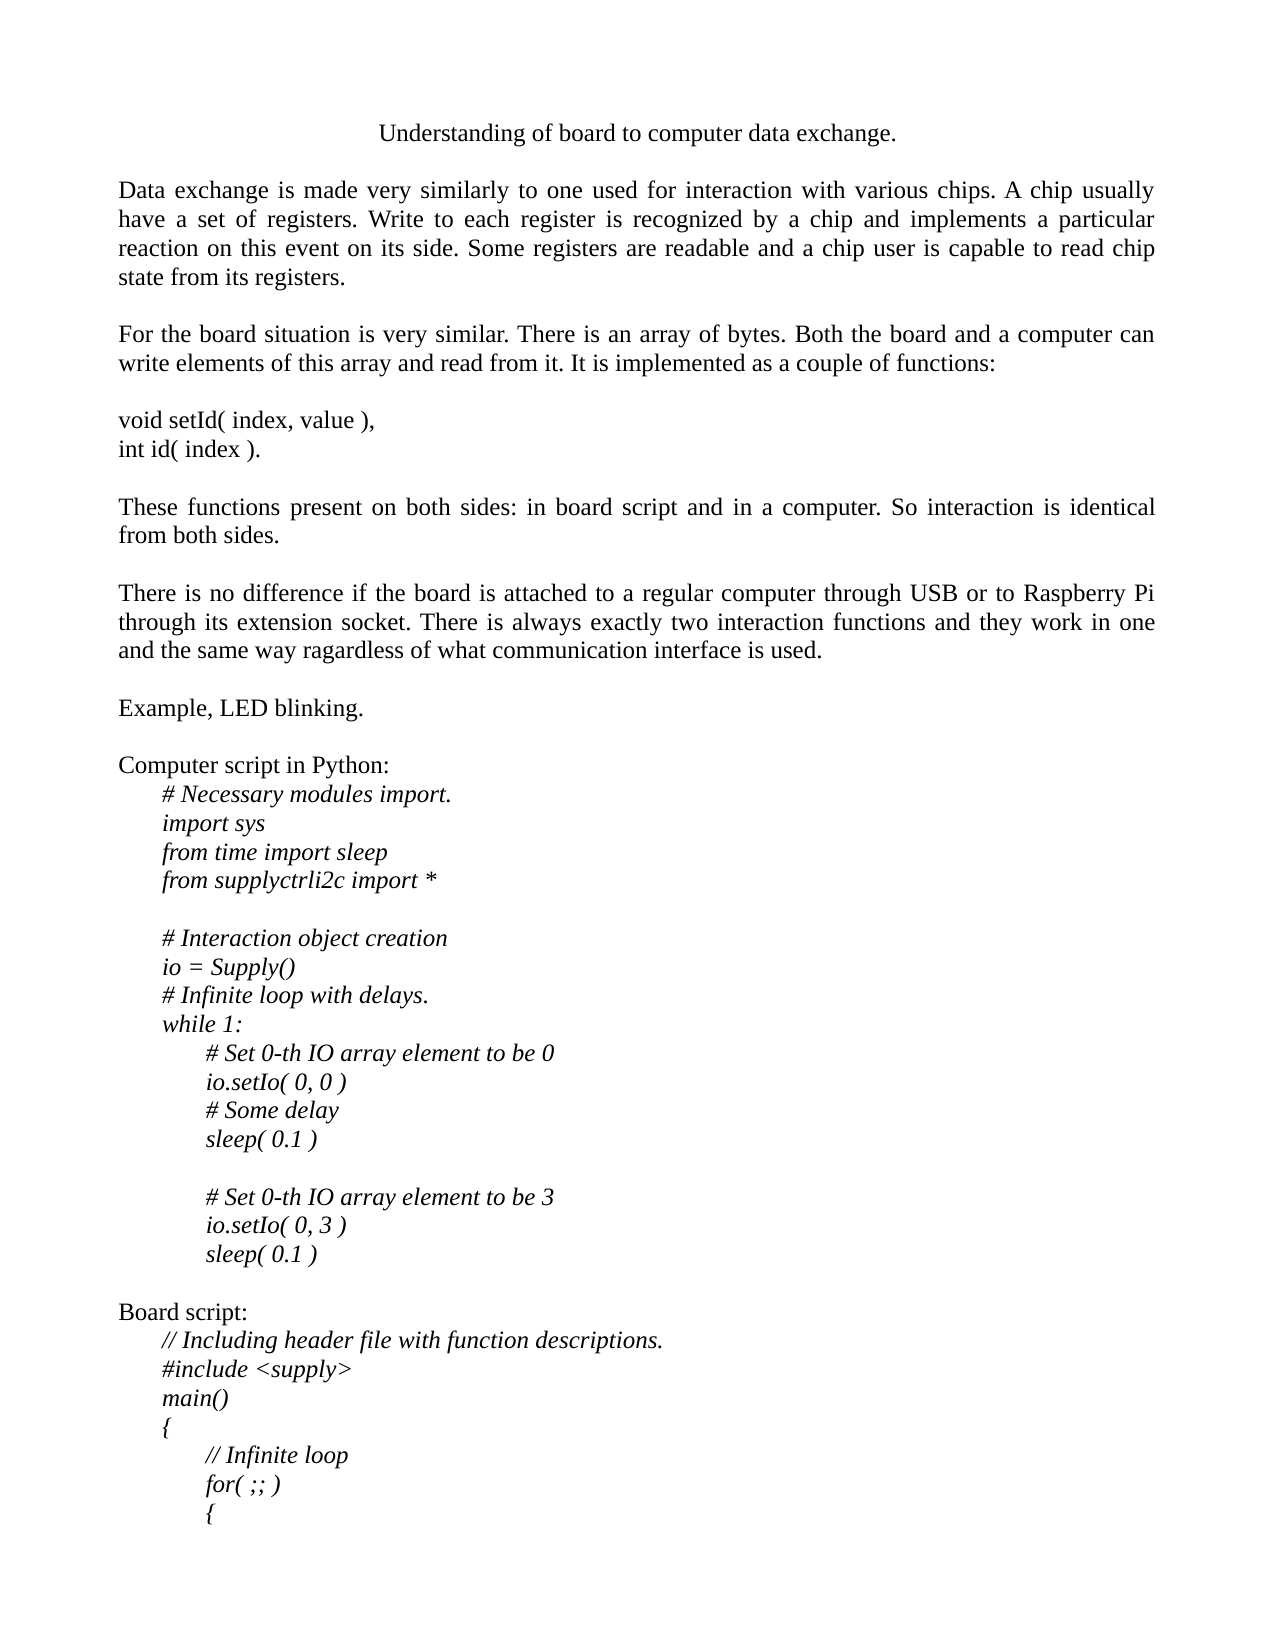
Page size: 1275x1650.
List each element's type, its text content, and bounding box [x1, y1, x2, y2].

text sleep( 0.1 ) [118, 1239, 1157, 1268]
text from time import sleep [118, 837, 1157, 866]
text for( ;; ) [118, 1469, 1157, 1498]
text For the board situation is very similar. There is an array of bytes. Both the board and a computer can write elements of this array and read from it. It is implemented as a couple of functions: [118, 319, 1157, 377]
text # Necessary modules import. [118, 779, 1157, 808]
text sleep( 0.1 ) [118, 1124, 1157, 1153]
text import sys [118, 808, 1157, 837]
text io.setIo( 0, 0 ) [118, 1067, 1157, 1096]
text from supplyctrli2c import * [118, 866, 1157, 894]
text Example, LED blinking. [118, 693, 1157, 722]
text Board script: [118, 1297, 1157, 1326]
text main() [118, 1383, 1157, 1412]
text #include <supply> [118, 1354, 1157, 1383]
text These functions present on both sides: in board script and in a computer. So interaction is identical from both sides. [118, 492, 1157, 549]
text { [118, 1412, 1157, 1441]
text void setId( index, value ), [118, 406, 1157, 434]
text # Set 0-th IO array element to be 3 [118, 1182, 1157, 1211]
text Understanding of board to computer data exchange. [118, 118, 1157, 147]
text Data exchange is made very similarly to one used for interaction with various chips. A chip usually have a set of registers. Write to each register is recognized by a chip and implements a particular reaction on this event on its side. Some registers are readable and a chip user is capable to read chip state from its registers. [118, 176, 1157, 291]
text int id( index ). [118, 434, 1157, 463]
text io = Supply() [118, 952, 1157, 981]
text { [118, 1498, 1157, 1527]
text # Set 0-th IO array element to be 0 [118, 1038, 1157, 1067]
text // Including header file with function descriptions. [118, 1326, 1157, 1354]
text // Infinite loop [118, 1441, 1157, 1469]
text # Interaction object creation [118, 923, 1157, 952]
text # Some delay [118, 1096, 1157, 1124]
text There is no difference if the board is attached to a regular computer through USB or to Raspberry Pi through its extension socket. There is always exactly two interaction functions and they work in one and the same way ragardless of what communication interface is used. [118, 578, 1157, 664]
text # Infinite loop with delays. [118, 981, 1157, 1009]
text io.setIo( 0, 3 ) [118, 1211, 1157, 1239]
text Computer script in Python: [118, 751, 1157, 779]
text while 1: [118, 1009, 1157, 1038]
